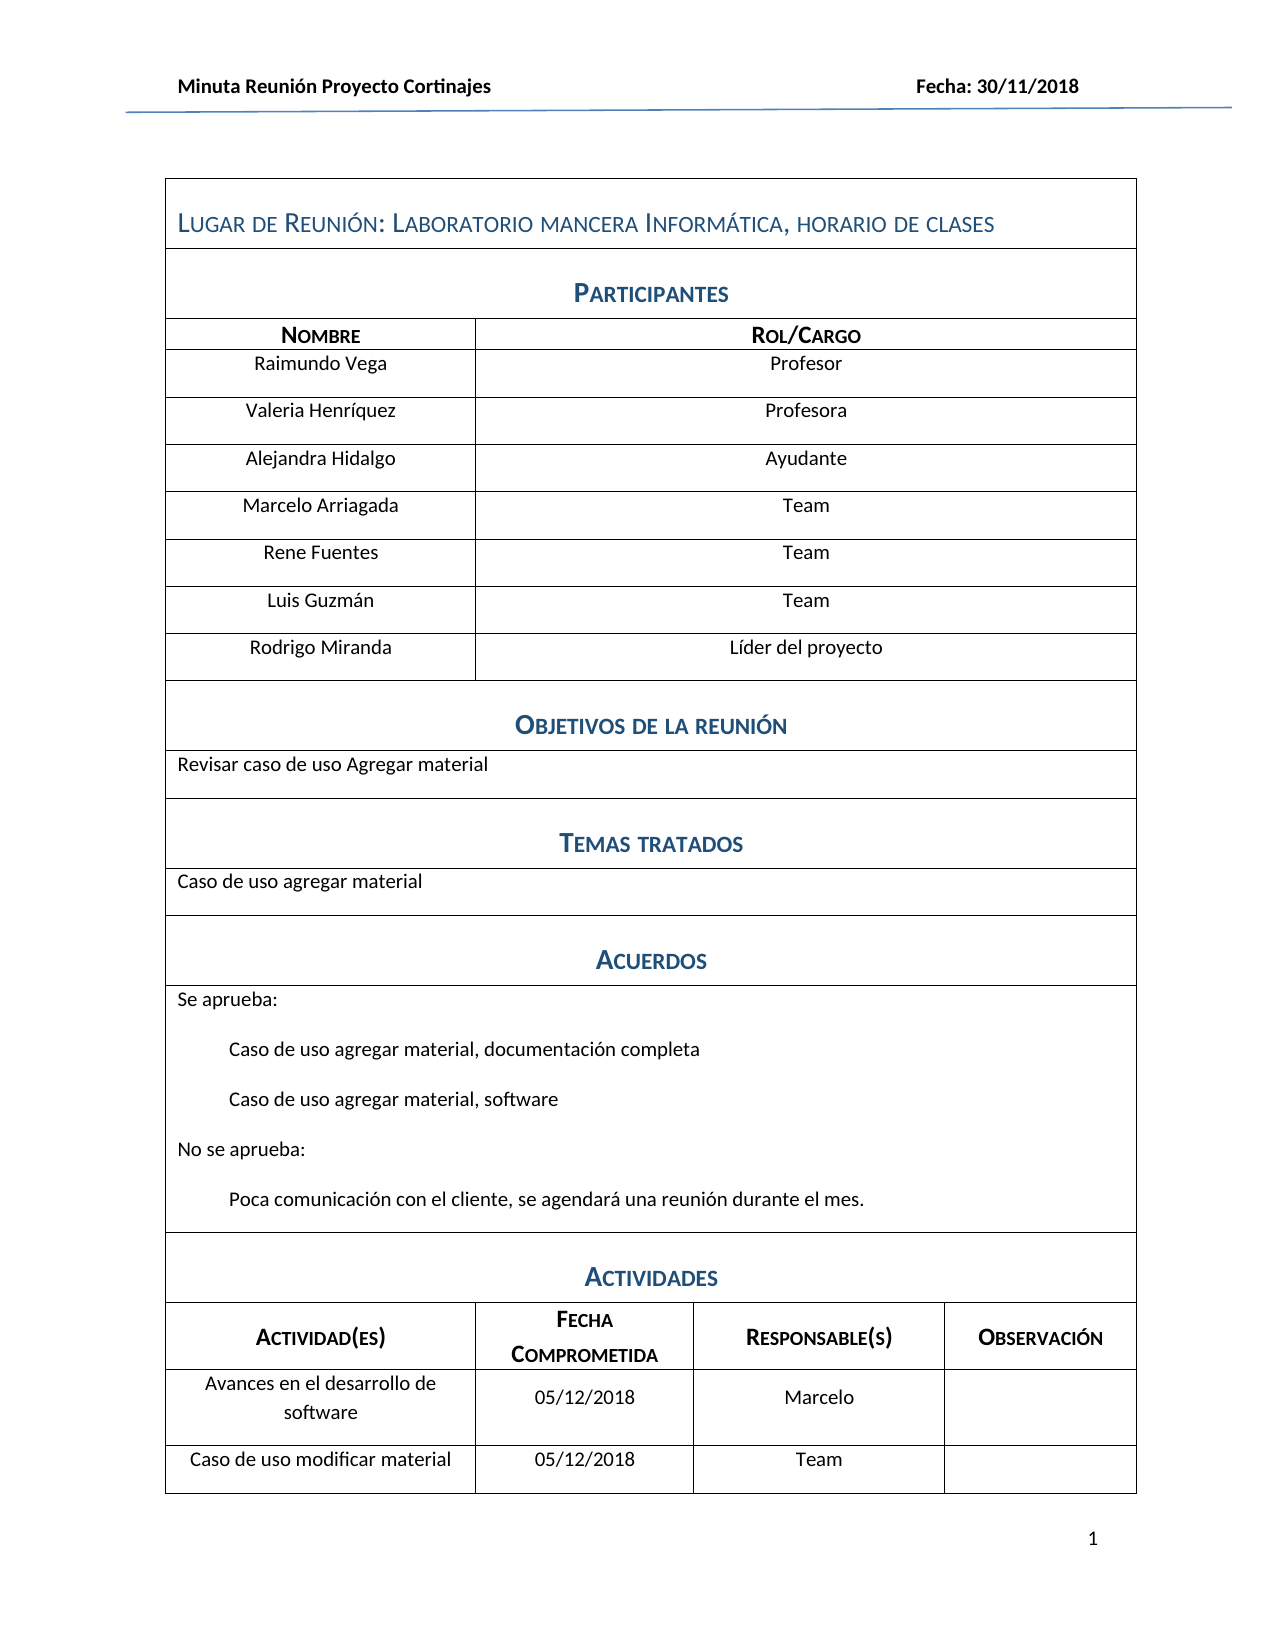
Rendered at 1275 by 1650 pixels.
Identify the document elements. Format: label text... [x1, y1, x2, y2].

table_cell [945, 1446, 1136, 1493]
table_cell Observación [945, 1303, 1136, 1369]
table_cell Team [694, 1446, 944, 1493]
table_cell Team [476, 587, 1136, 633]
table_cell Rol/Cargo [476, 319, 1136, 349]
table_cell Valeria Henríquez [166, 398, 475, 444]
table_cell Profesor [476, 350, 1136, 397]
table_cell Objetivos de la reunión [166, 681, 1136, 750]
table_header Lugar de Reunión: Laboratorio mancera Informática, horario de clases [166, 179, 1136, 248]
table_cell Caso de uso modificar material [166, 1446, 475, 1493]
table_cell Responsable(s) [694, 1303, 944, 1369]
table_cell Actividades [166, 1233, 1136, 1302]
table_cell Ayudante [476, 445, 1136, 491]
table_cell 05/12/2018 [476, 1446, 693, 1493]
table_cell Participantes [166, 249, 1136, 318]
table_cell Caso de uso agregar material [166, 869, 1136, 915]
table_cell Fecha Comprometida [476, 1303, 693, 1369]
table_cell Nombre [166, 319, 475, 349]
table_cell Luis Guzmán [166, 587, 475, 633]
table_cell 05/12/2018 [476, 1370, 693, 1445]
table_cell Revisar caso de uso Agregar material [166, 751, 1136, 798]
table_cell Líder del proyecto [476, 634, 1136, 680]
table_cell Actividad(es) [166, 1303, 475, 1369]
table_cell Team [476, 540, 1136, 586]
table_cell [945, 1370, 1136, 1445]
table_cell Rodrigo Miranda [166, 634, 475, 680]
table_cell Se aprueba: Caso de uso agregar material, documentación completa Caso de uso agregar material, software No se aprueba: Poca comunicación con el cliente, se agendará una reunión durante el mes. [166, 986, 1136, 1232]
table_cell Rene Fuentes [166, 540, 475, 586]
table_cell Marcelo Arriagada [166, 492, 475, 538]
table_cell Avances en el desarrollo de software [166, 1370, 475, 1445]
table_cell Marcelo [694, 1370, 944, 1445]
table_cell Temas tratados [166, 799, 1136, 868]
table_cell Team [476, 492, 1136, 538]
table_cell Profesora [476, 398, 1136, 444]
table_cell Raimundo Vega [166, 350, 475, 397]
table_cell Acuerdos [166, 916, 1136, 985]
table_cell Alejandra Hidalgo [166, 445, 475, 491]
